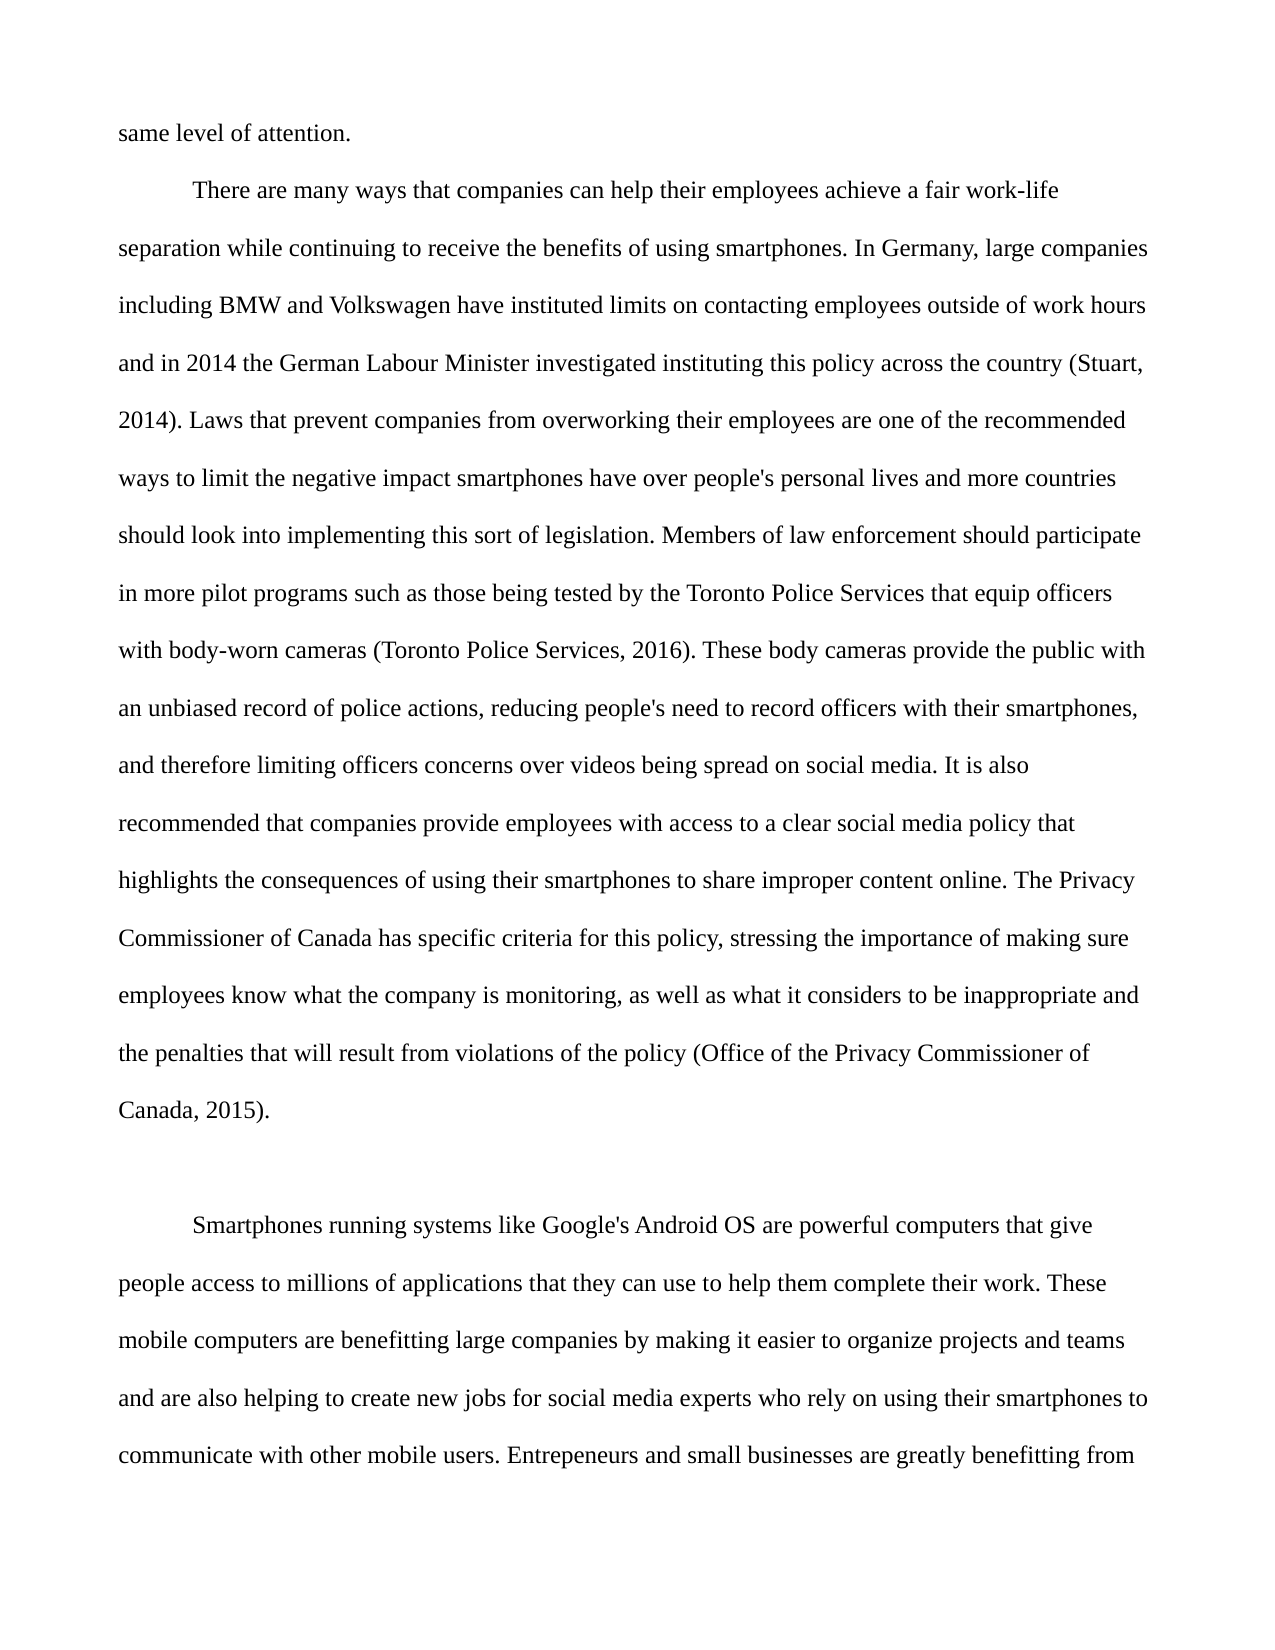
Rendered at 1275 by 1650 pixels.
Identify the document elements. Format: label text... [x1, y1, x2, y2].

text Smartphones running systems like Google's Android OS are powerful computers that give people access to millions of applications that they can use to help them complete their work. These mobile computers are benefitting large companies by making it easier to organize projects and teams and are also helping to create new jobs for social media experts who rely on using their smartphones to communicate with other mobile users. Entrepeneurs and small businesses are greatly benefitting from [118, 1211, 1157, 1469]
text same level of attention. [118, 118, 1157, 147]
text There are many ways that companies can help their employees achieve a fair work-life separation while continuing to receive the benefits of using smartphones. In Germany, large companies including BMW and Volkswagen have instituted limits on contacting employees outside of work hours and in 2014 the German Labour Minister investigated instituting this policy across the country (Stuart, 2014). Laws that prevent companies from overworking their employees are one of the recommended ways to limit the negative impact smartphones have over people's personal lives and more countries should look into implementing this sort of legislation. Members of law enforcement should participate in more pilot programs such as those being tested by the Toronto Police Services that equip officers with body-worn cameras (Toronto Police Services, 2016). These body cameras provide the public with an unbiased record of police actions, reducing people's need to record officers with their smartphones, and therefore limiting officers concerns over videos being spread on social media. It is also recommended that companies provide employees with access to a clear social media policy that highlights the consequences of using their smartphones to share improper content online. The Privacy Commissioner of Canada has specific criteria for this policy, stressing the importance of making sure employees know what the company is monitoring, as well as what it considers to be inappropriate and the penalties that will result from violations of the policy (Office of the Privacy Commissioner of Canada, 2015). [118, 176, 1157, 1124]
